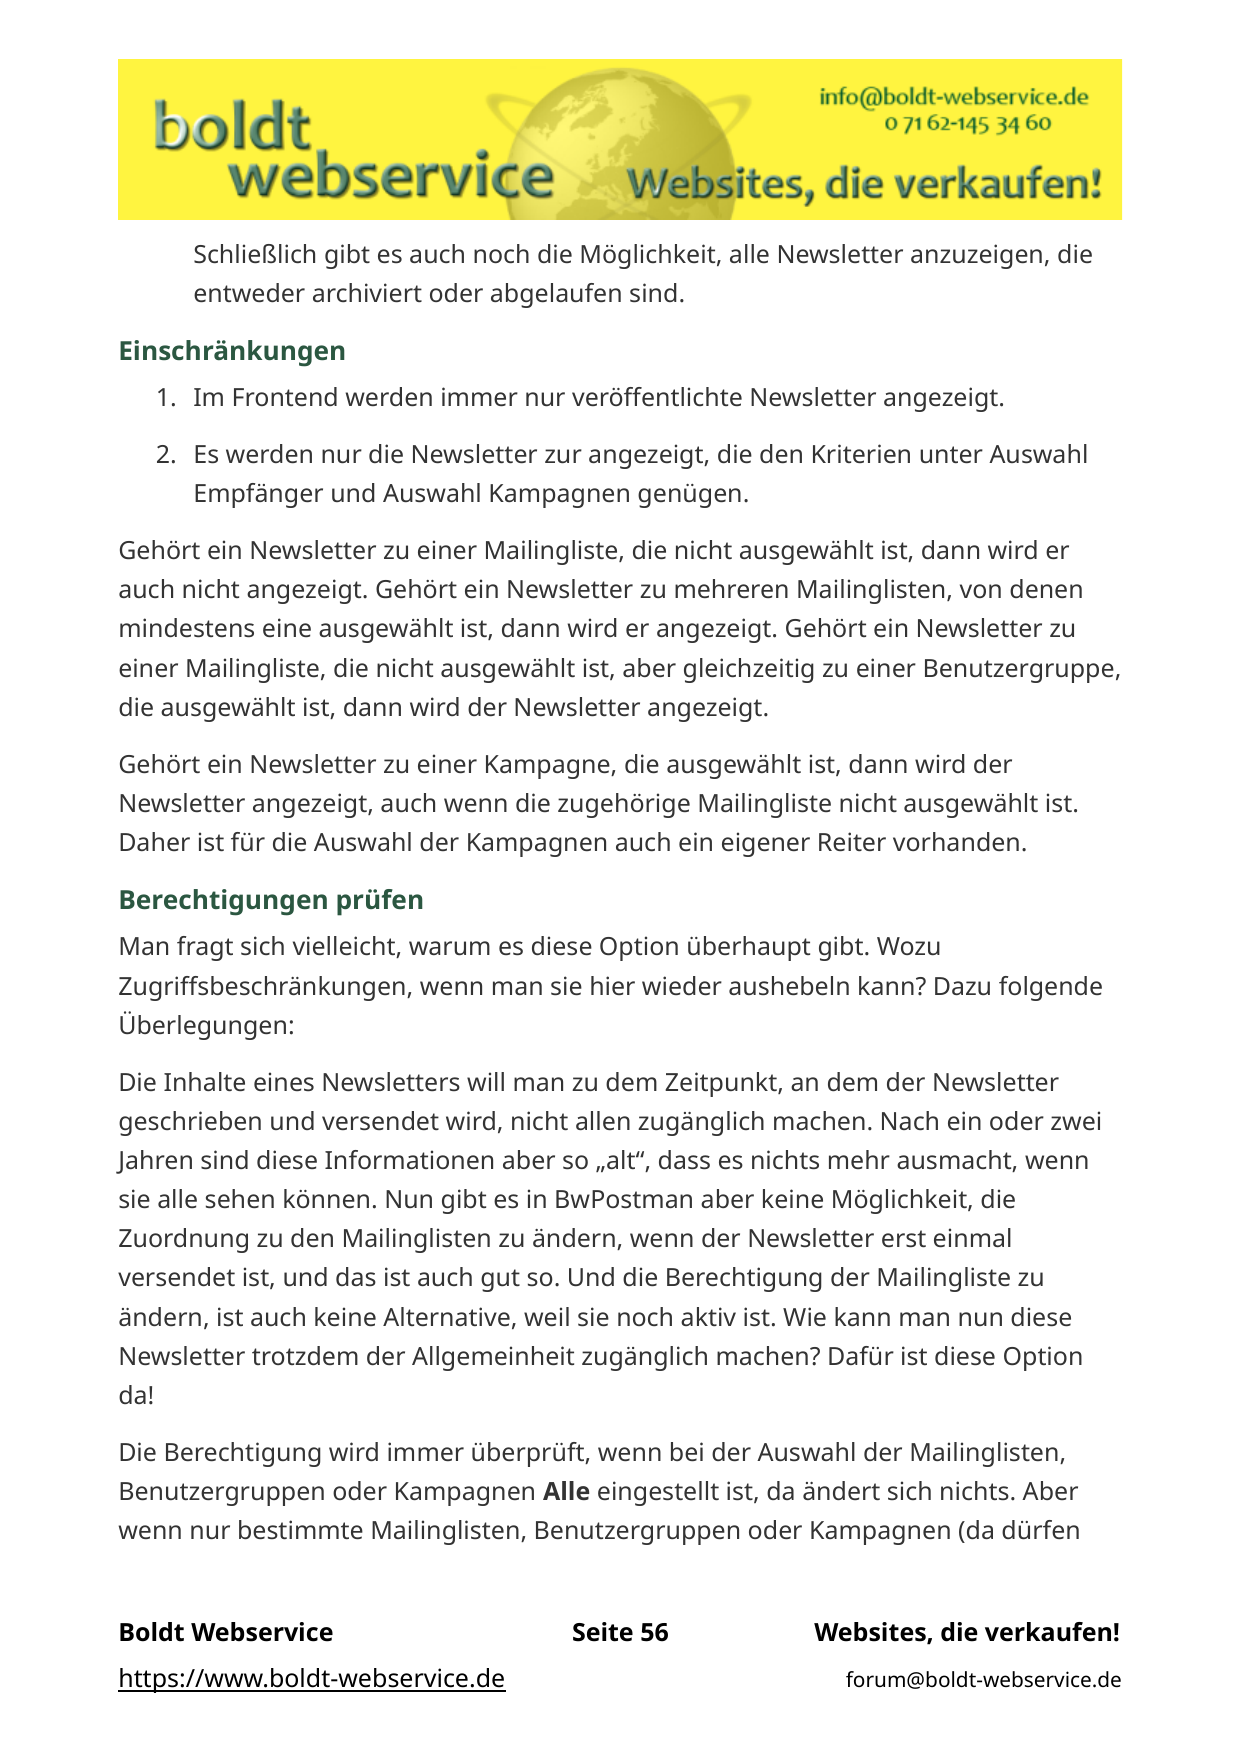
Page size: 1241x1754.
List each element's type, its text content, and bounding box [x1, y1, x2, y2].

text Gehört ein Newsletter zu einer Mailingliste, die nicht ausgewählt ist, dann wird er auch nicht angezeigt. Gehört ein Newsletter zu mehreren Mailinglisten, von denen mindestens eine ausgewählt ist, dann wird er angezeigt. Gehört ein Newsletter zu einer Mailingliste, die nicht ausgewählt ist, aber gleichzeitig zu einer Benutzergruppe, die ausgewählt ist, dann wird der Newsletter angezeigt. [118, 533, 1122, 723]
subtitle Berechtigungen prüfen [118, 881, 1122, 917]
text Gehört ein Newsletter zu einer Kampagne, die ausgewählt ist, dann wird der Newsletter angezeigt, auch wenn die zugehörige Mailingliste nicht ausgewählt ist. Daher ist für die Auswahl der Kampagnen auch ein eigener Reiter vorhanden. [118, 746, 1122, 859]
picture [118, 59, 1123, 220]
list Es werden nur die Newsletter zur angezeigt, die den Kriterien unter Auswahl Empfänger und Auswahl Kampagnen genügen. [156, 437, 1122, 510]
subtitle Einschränkungen [118, 332, 1122, 368]
text Man fragt sich vielleicht, warum es diese Option überhaupt gibt. Wozu Zugriffsbeschränkungen, wenn man sie hier wieder aushebeln kann? Dazu folgende Überlegungen: [118, 929, 1122, 1041]
text Die Berechtigung wird immer überprüft, wenn bei der Auswahl der Mailinglisten, Benutzergruppen oder Kampagnen Alle eingestellt ist, da ändert sich nichts. Aber wenn nur bestimmte Mailinglisten, Benutzergruppen oder Kampagnen (da dürfen [118, 1434, 1122, 1547]
text Die Inhalte eines Newsletters will man zu dem Zeitpunkt, an dem der Newsletter geschrieben und versendet wird, nicht allen zugänglich machen. Nach ein oder zwei Jahren sind diese Informationen aber so „alt“, dass es nichts mehr ausmacht, wenn sie alle sehen können. Nun gibt es in BwPostman aber keine Möglichkeit, die Zuordnung zu den Mailinglisten zu ändern, wenn der Newsletter erst einmal versendet ist, und das ist auch gut so. Und die Berechtigung der Mailingliste zu ändern, ist auch keine Alternative, weil sie noch aktiv ist. Wie kann man nun diese Newsletter trotzdem der Allgemeinheit zugänglich machen? Dafür ist diese Option da! [118, 1064, 1122, 1412]
list Schließlich gibt es auch noch die Möglichkeit, alle Newsletter anzuzeigen, die entweder archiviert oder abgelaufen sind. [156, 236, 1122, 309]
list Im Frontend werden immer nur veröffentlichte Newsletter angezeigt. [156, 380, 1122, 414]
